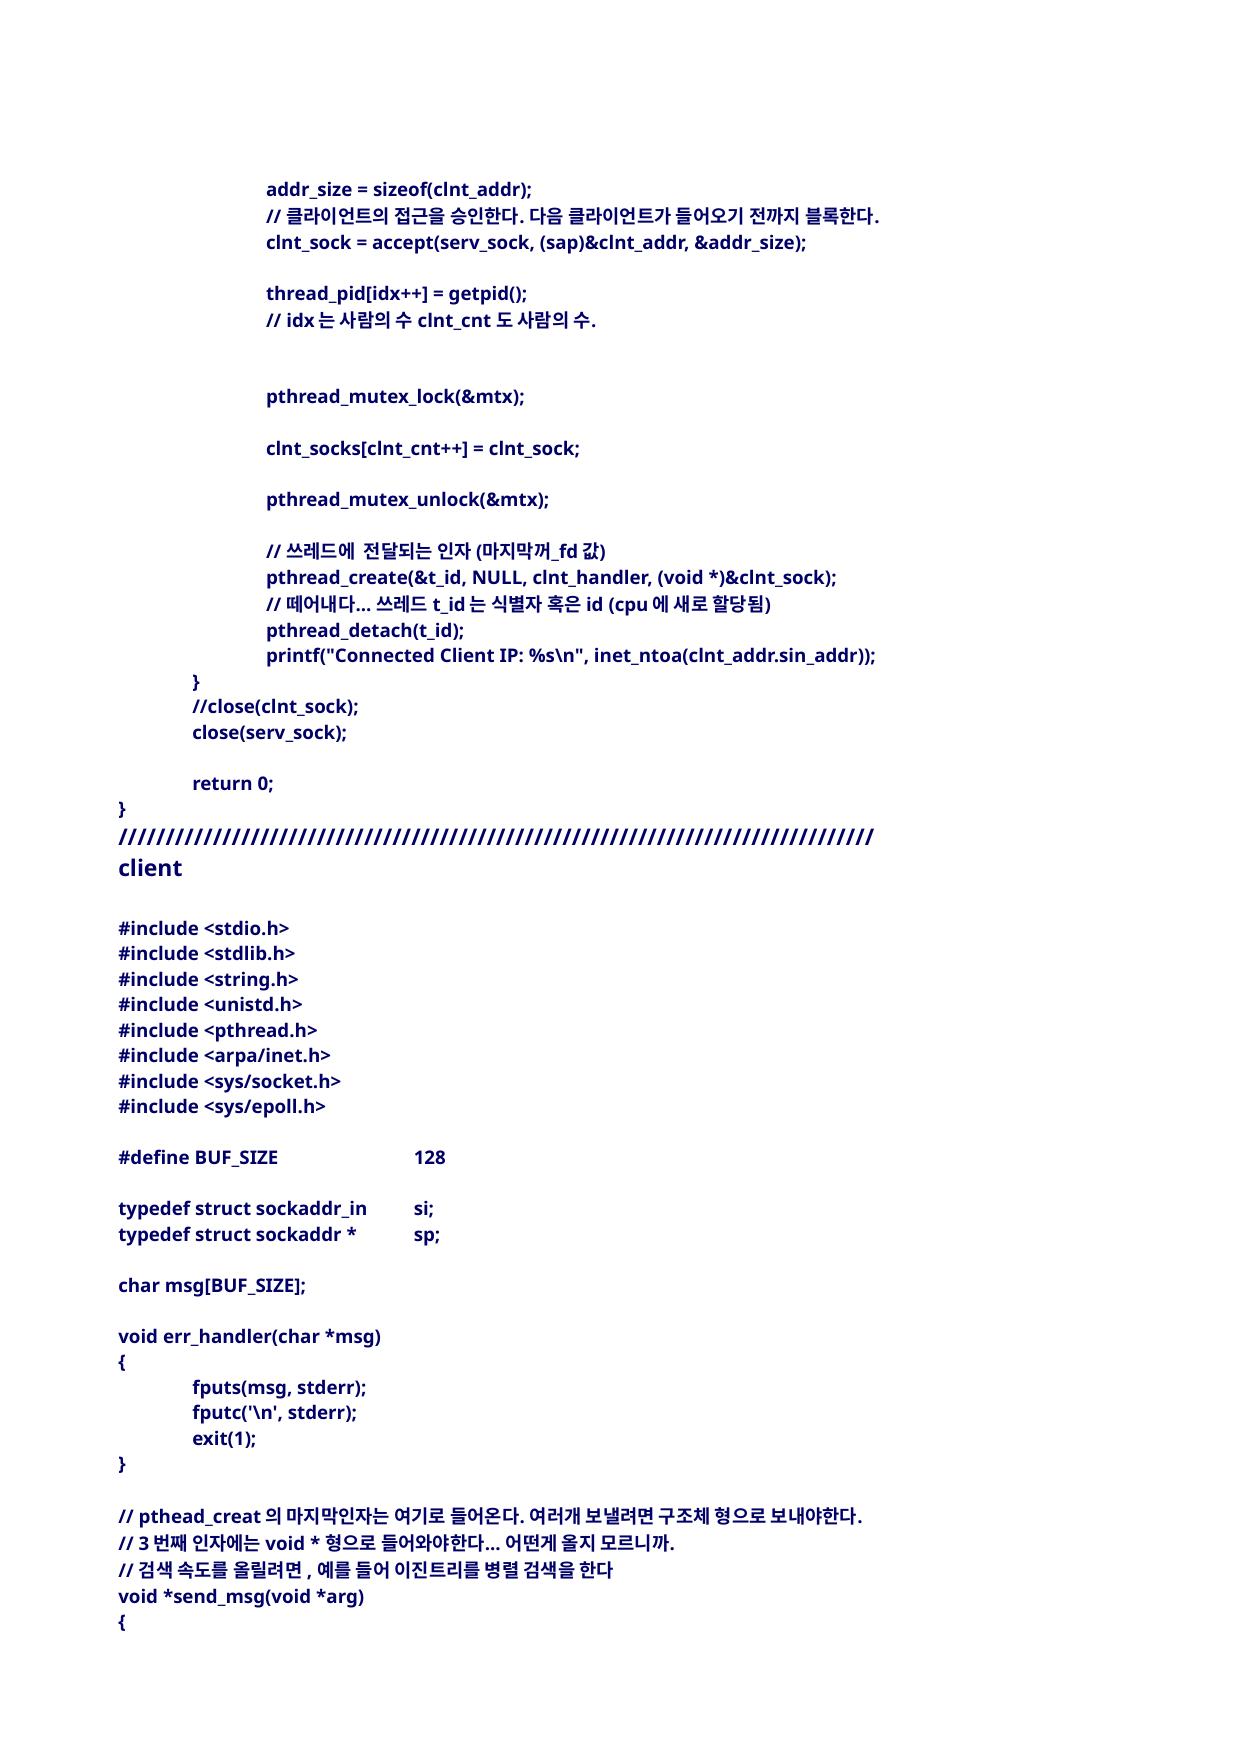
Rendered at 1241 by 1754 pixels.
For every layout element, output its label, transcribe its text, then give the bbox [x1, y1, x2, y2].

text #include <sys/epoll.h> [118, 1093, 1122, 1119]
text pthread_detach(t_id); [118, 617, 1122, 642]
text // 클라이언트의 접근을 승인한다. 다음 클라이언트가 들어오기 전까지 블록한다. [118, 202, 1122, 229]
text addr_size = sizeof(clnt_addr); [118, 176, 1122, 202]
text } [118, 668, 1122, 693]
text // 떼어내다... 쓰레드 t_id는 식별자 혹은 id (cpu에 새로 할당됨) [118, 590, 1122, 617]
text void err_handler(char *msg) [118, 1323, 1122, 1349]
text //close(clnt_sock); [118, 693, 1122, 719]
text printf("Connected Client IP: %s\n", inet_ntoa(clnt_addr.sin_addr)); [118, 642, 1122, 668]
text typedef struct sockaddr_in si; [118, 1196, 1122, 1221]
text void *send_msg(void *arg) [118, 1583, 1122, 1609]
text clnt_socks[clnt_cnt++] = clnt_sock; [118, 435, 1122, 460]
text fputs(msg, stderr); [118, 1374, 1122, 1400]
text #include <sys/socket.h> [118, 1068, 1122, 1093]
text fputc('\n', stderr); [118, 1400, 1122, 1425]
text #include <string.h> [118, 966, 1122, 991]
text } [118, 1451, 1122, 1476]
text #define BUF_SIZE 128 [118, 1144, 1122, 1170]
text char msg[BUF_SIZE]; [118, 1272, 1122, 1298]
text thread_pid[idx++] = getpid(); [118, 280, 1122, 306]
text close(serv_sock); [118, 719, 1122, 744]
text // idx는 사람의 수 clnt_cnt 도 사람의 수. [118, 306, 1122, 333]
text exit(1); [118, 1425, 1122, 1451]
text return 0; [118, 770, 1122, 796]
text // 검색 속도를 올릴려면 , 예를 들어 이진트리를 병렬 검색을 한다 [118, 1556, 1122, 1583]
text typedef struct sockaddr * sp; [118, 1221, 1122, 1247]
text { [118, 1609, 1122, 1634]
text pthread_mutex_lock(&mtx); [118, 384, 1122, 409]
text pthread_create(&t_id, NULL, clnt_handler, (void *)&clnt_sock); [118, 564, 1122, 590]
text { [118, 1349, 1122, 1374]
text client [118, 852, 1122, 883]
text #include <arpa/inet.h> [118, 1042, 1122, 1068]
text // 쓰레드에 전달되는 인자 (마지막꺼_fd값) [118, 537, 1122, 564]
text #include <stdio.h> [118, 915, 1122, 940]
text // pthead_creat의 마지막인자는 여기로 들어온다. 여러개 보낼려면 구조체 형으로 보내야한다. [118, 1502, 1122, 1529]
text } [118, 796, 1122, 821]
text pthread_mutex_unlock(&mtx); [118, 486, 1122, 511]
text clnt_sock = accept(serv_sock, (sap)&clnt_addr, &addr_size); [118, 229, 1122, 254]
text #include <pthread.h> [118, 1017, 1122, 1042]
text //////////////////////////////////////////////////////////////////////////////// [118, 821, 1122, 852]
text // 3번째 인자에는 void * 형으로 들어와야한다... 어떤게 올지 모르니까. [118, 1529, 1122, 1556]
text #include <stdlib.h> [118, 940, 1122, 966]
text #include <unistd.h> [118, 991, 1122, 1017]
